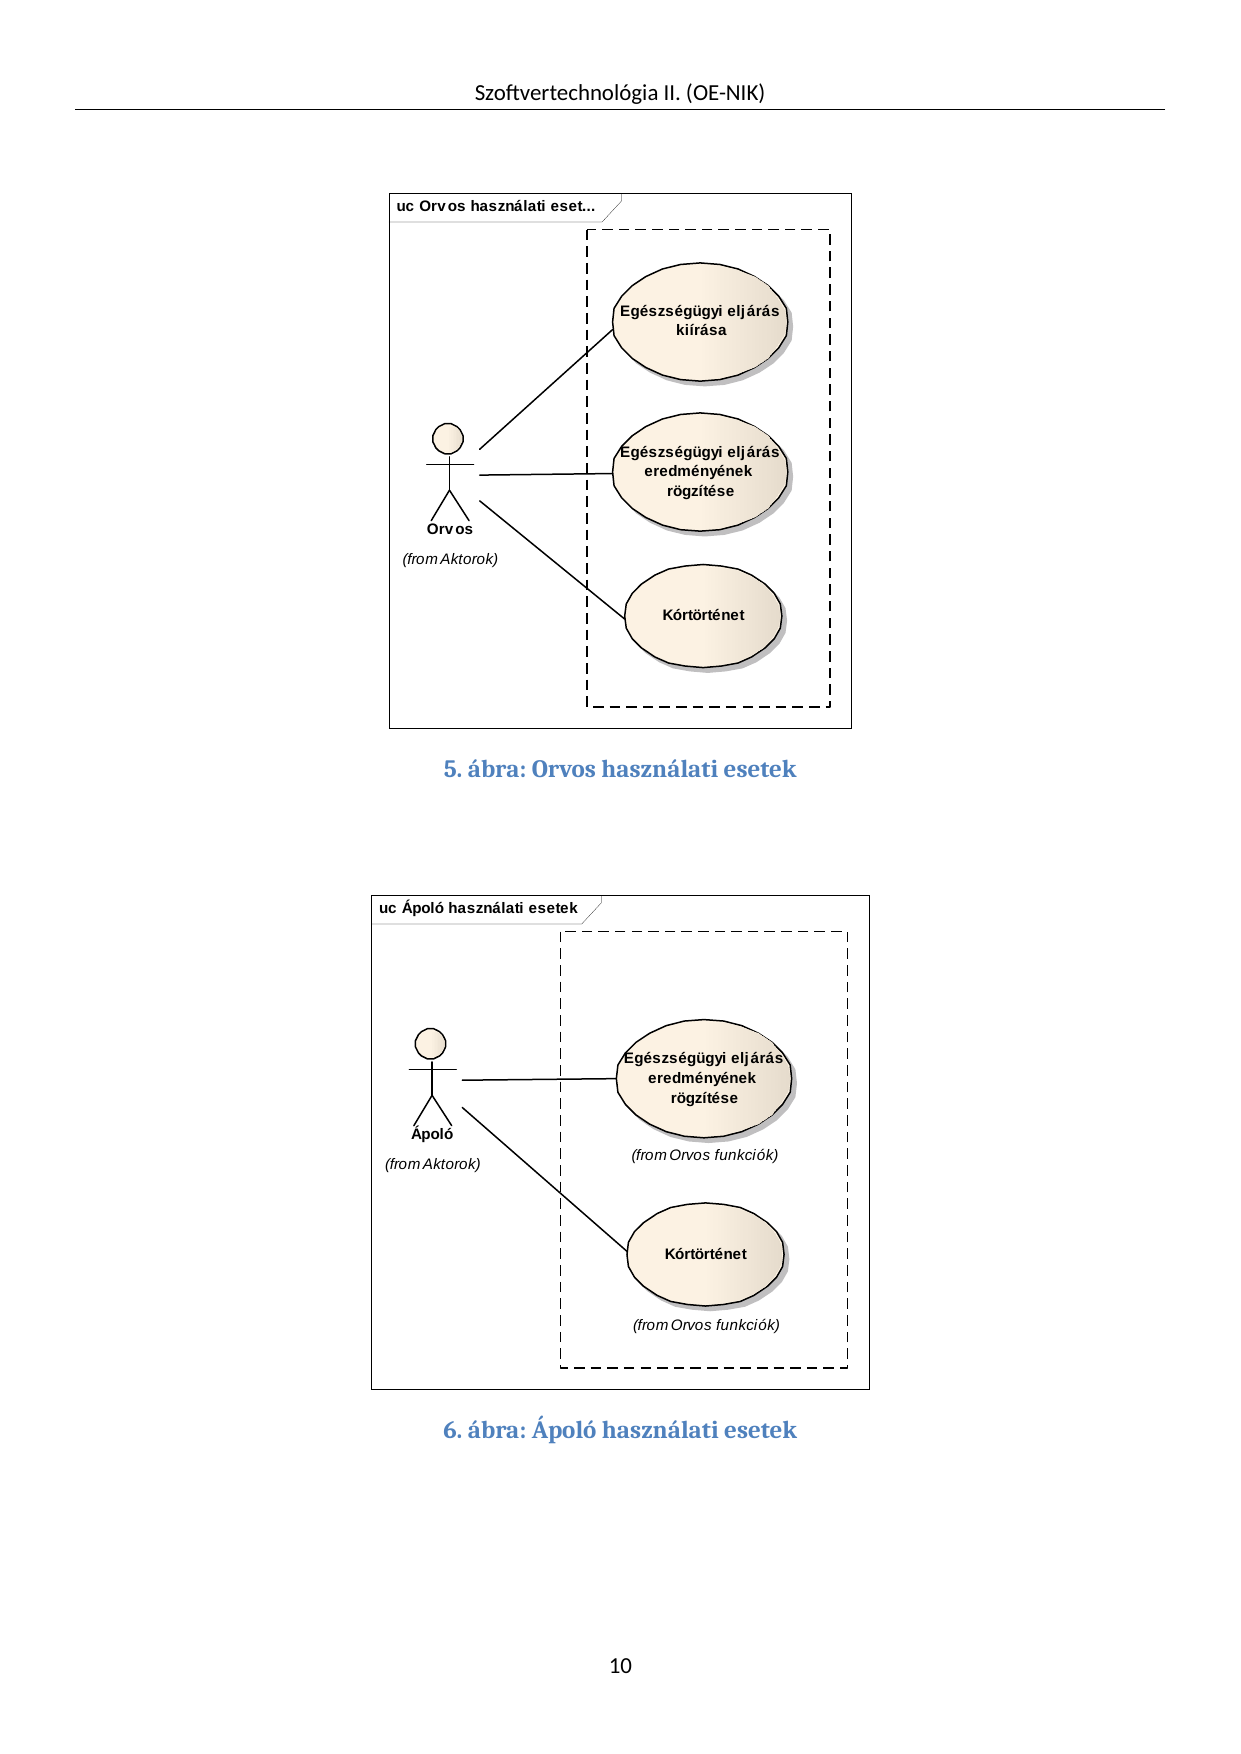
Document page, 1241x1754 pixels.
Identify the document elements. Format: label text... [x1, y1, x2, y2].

subtitle 5. ábra: Orvos használati esetek [75, 755, 1165, 783]
subtitle 6. ábra: Ápoló használati esetek [75, 1416, 1165, 1444]
